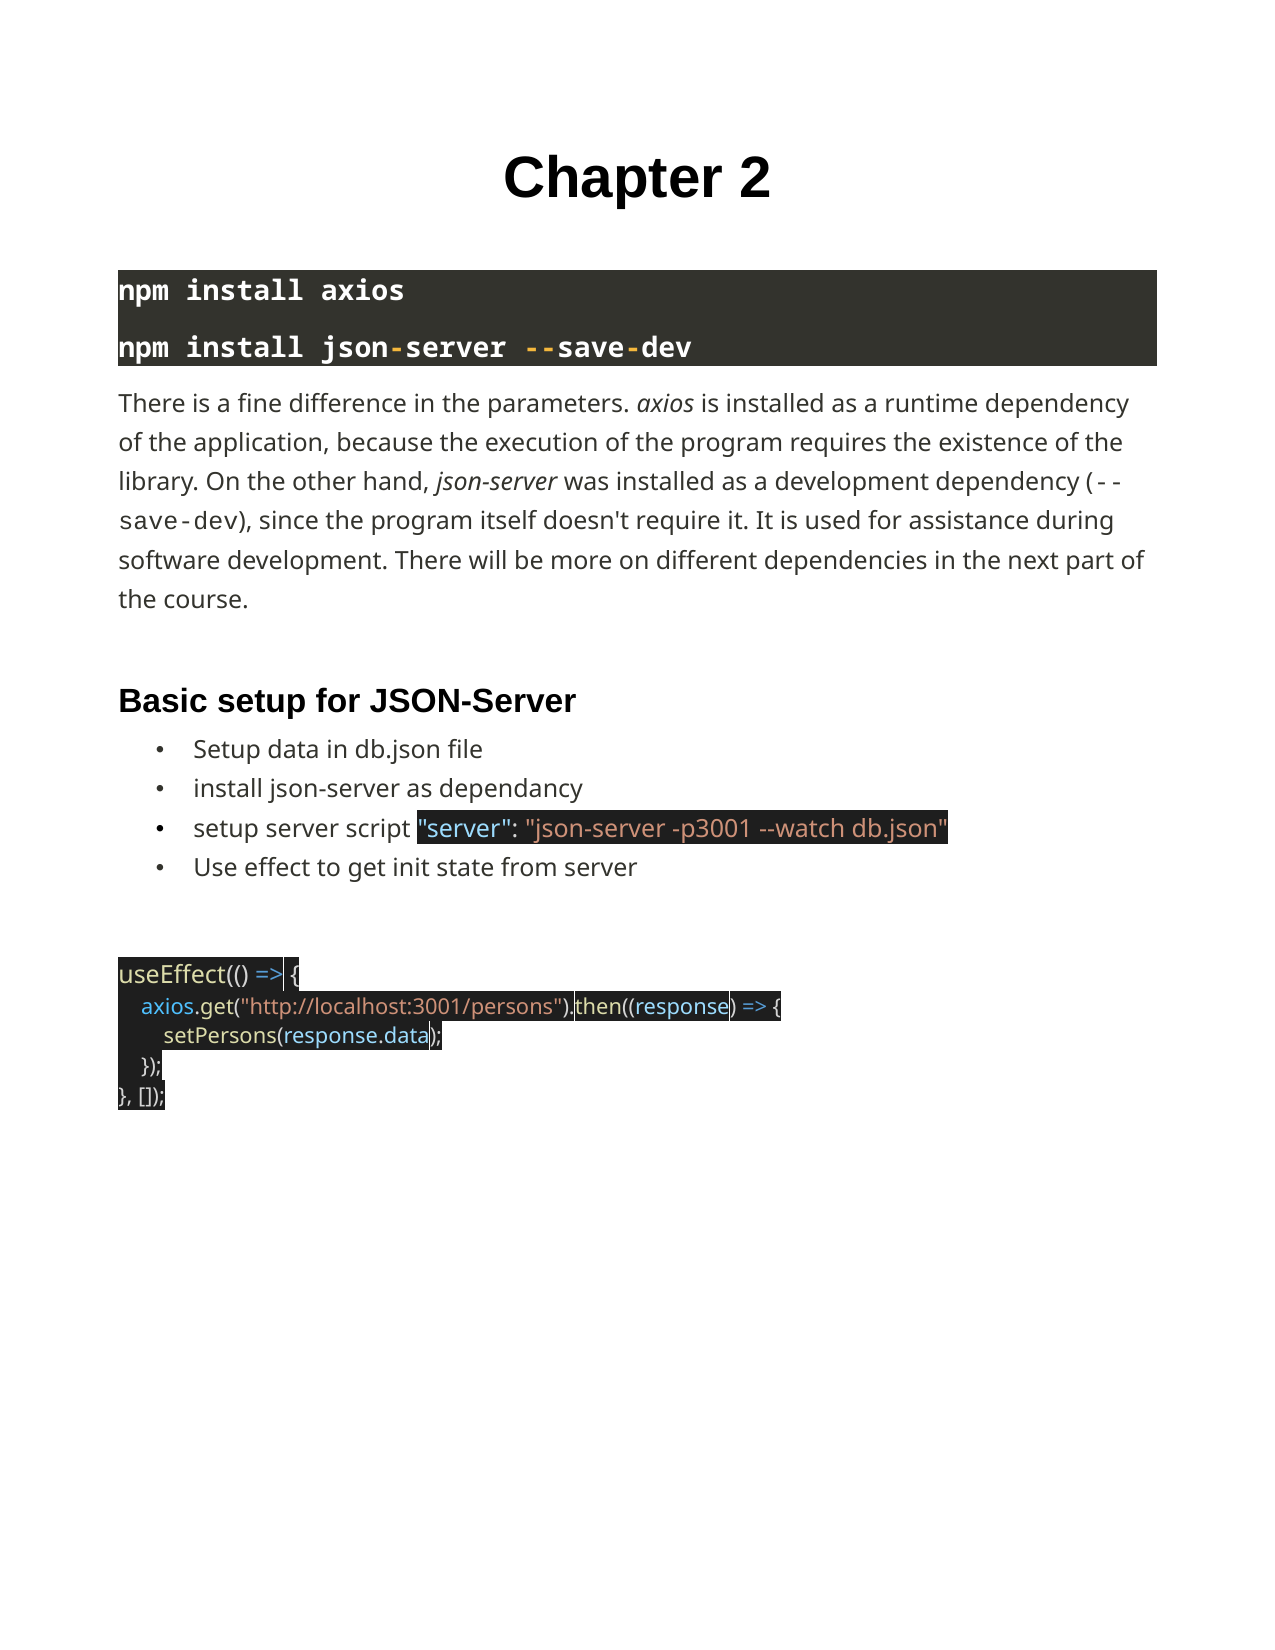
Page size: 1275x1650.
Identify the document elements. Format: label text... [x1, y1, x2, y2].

title Chapter 2 [118, 143, 1157, 210]
text There is a fine difference in the parameters. axios is installed as a runtime dependency of the application, because the execution of the program requires the existence of the library. On the other hand, json-server was installed as a development dependency (--save-dev), since the program itself doesn't require it. It is used for assistance during software development. There will be more on different dependencies in the next part of the course. [118, 385, 1157, 616]
list Setup data in db.json file [156, 732, 1157, 766]
list setup server script "server": "json-server -p3001 --watch db.json" [156, 810, 1157, 844]
text }); [118, 1050, 1157, 1080]
text useEffect(() => { [118, 957, 1157, 991]
text axios.get("http://localhost:3001/persons").then((response) => { [118, 991, 1157, 1021]
subtitle Basic setup for JSON-Server [118, 681, 1157, 719]
list install json-server as dependancy [156, 771, 1157, 805]
text setPersons(response.data); [118, 1021, 1157, 1050]
list Use effect to get init state from server [156, 849, 1157, 883]
text npm install json-server --save-dev [118, 328, 1157, 366]
text }, []); [118, 1080, 1157, 1110]
text npm install axios [118, 270, 1157, 309]
